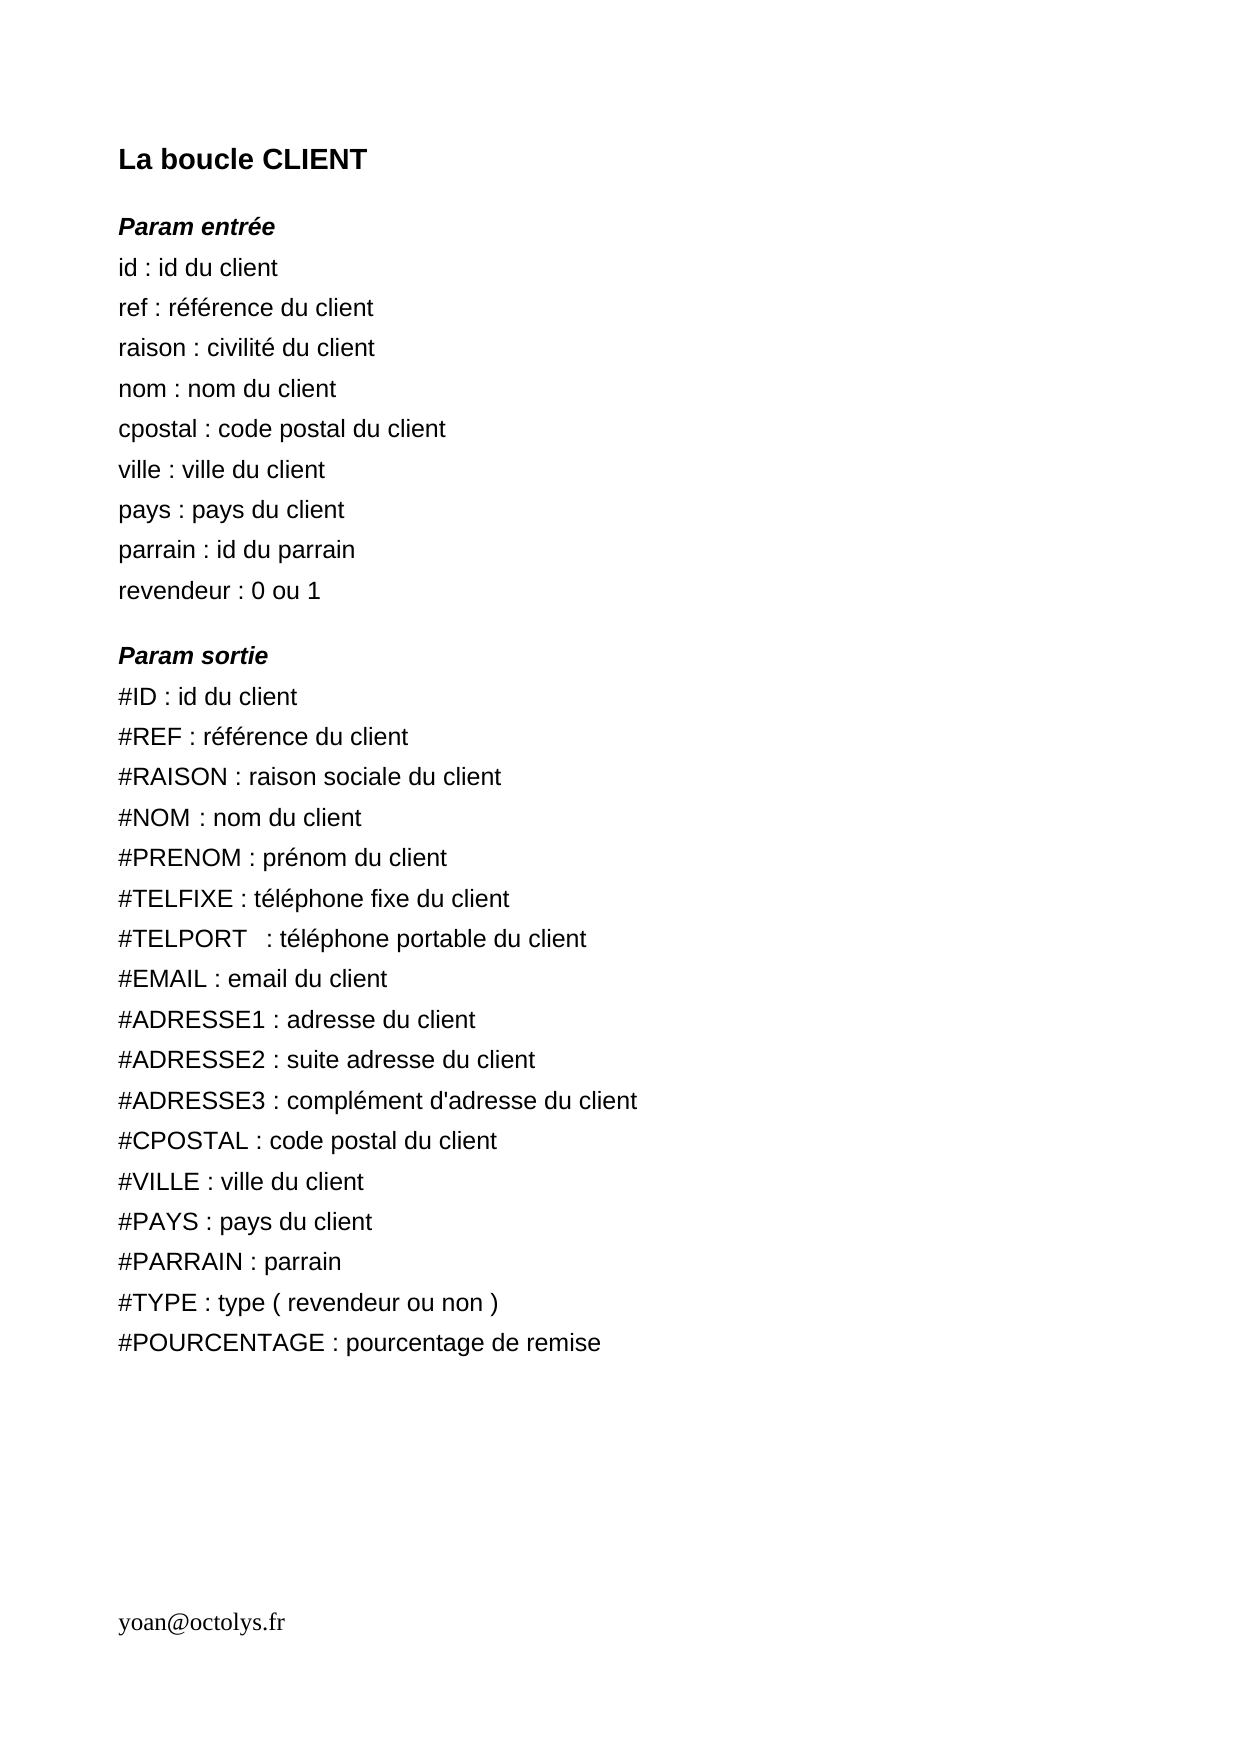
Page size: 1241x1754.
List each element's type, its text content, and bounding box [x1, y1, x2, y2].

text cpostal : code postal du client [118, 415, 1122, 443]
text #VILLE : ville du client [118, 1167, 1122, 1195]
subtitle La boucle CLIENT [118, 143, 1122, 176]
text #POURCENTAGE : pourcentage de remise [118, 1329, 1122, 1357]
text pays : pays du client [118, 496, 1122, 524]
text nom : nom du client [118, 375, 1122, 403]
subtitle Param sortie [118, 642, 1122, 670]
text #RAISON : raison sociale du client [118, 763, 1122, 791]
text raison : civilité du client [118, 334, 1122, 362]
text ref : référence du client [118, 294, 1122, 322]
text revendeur : 0 ou 1 [118, 577, 1122, 605]
text #ADRESSE3 : complément d'adresse du client [118, 1087, 1122, 1114]
text parrain : id du parrain [118, 536, 1122, 564]
text #REF : référence du client [118, 723, 1122, 751]
text #ID : id du client [118, 682, 1122, 710]
text #EMAIL : email du client [118, 965, 1122, 993]
text #TYPE : type ( revendeur ou non ) [118, 1289, 1122, 1317]
text #TELPORT : téléphone portable du client [118, 925, 1122, 953]
text #NOM : nom du client [118, 804, 1122, 832]
text #PAYS : pays du client [118, 1208, 1122, 1236]
text id : id du client [118, 253, 1122, 281]
text ville : ville du client [118, 456, 1122, 483]
text #PARRAIN : parrain [118, 1248, 1122, 1276]
text #CPOSTAL : code postal du client [118, 1127, 1122, 1155]
text #TELFIXE : téléphone fixe du client [118, 884, 1122, 912]
text #PRENOM : prénom du client [118, 844, 1122, 872]
text #ADRESSE2 : suite adresse du client [118, 1046, 1122, 1074]
text #ADRESSE1 : adresse du client [118, 1006, 1122, 1034]
subtitle Param entrée [118, 213, 1122, 241]
